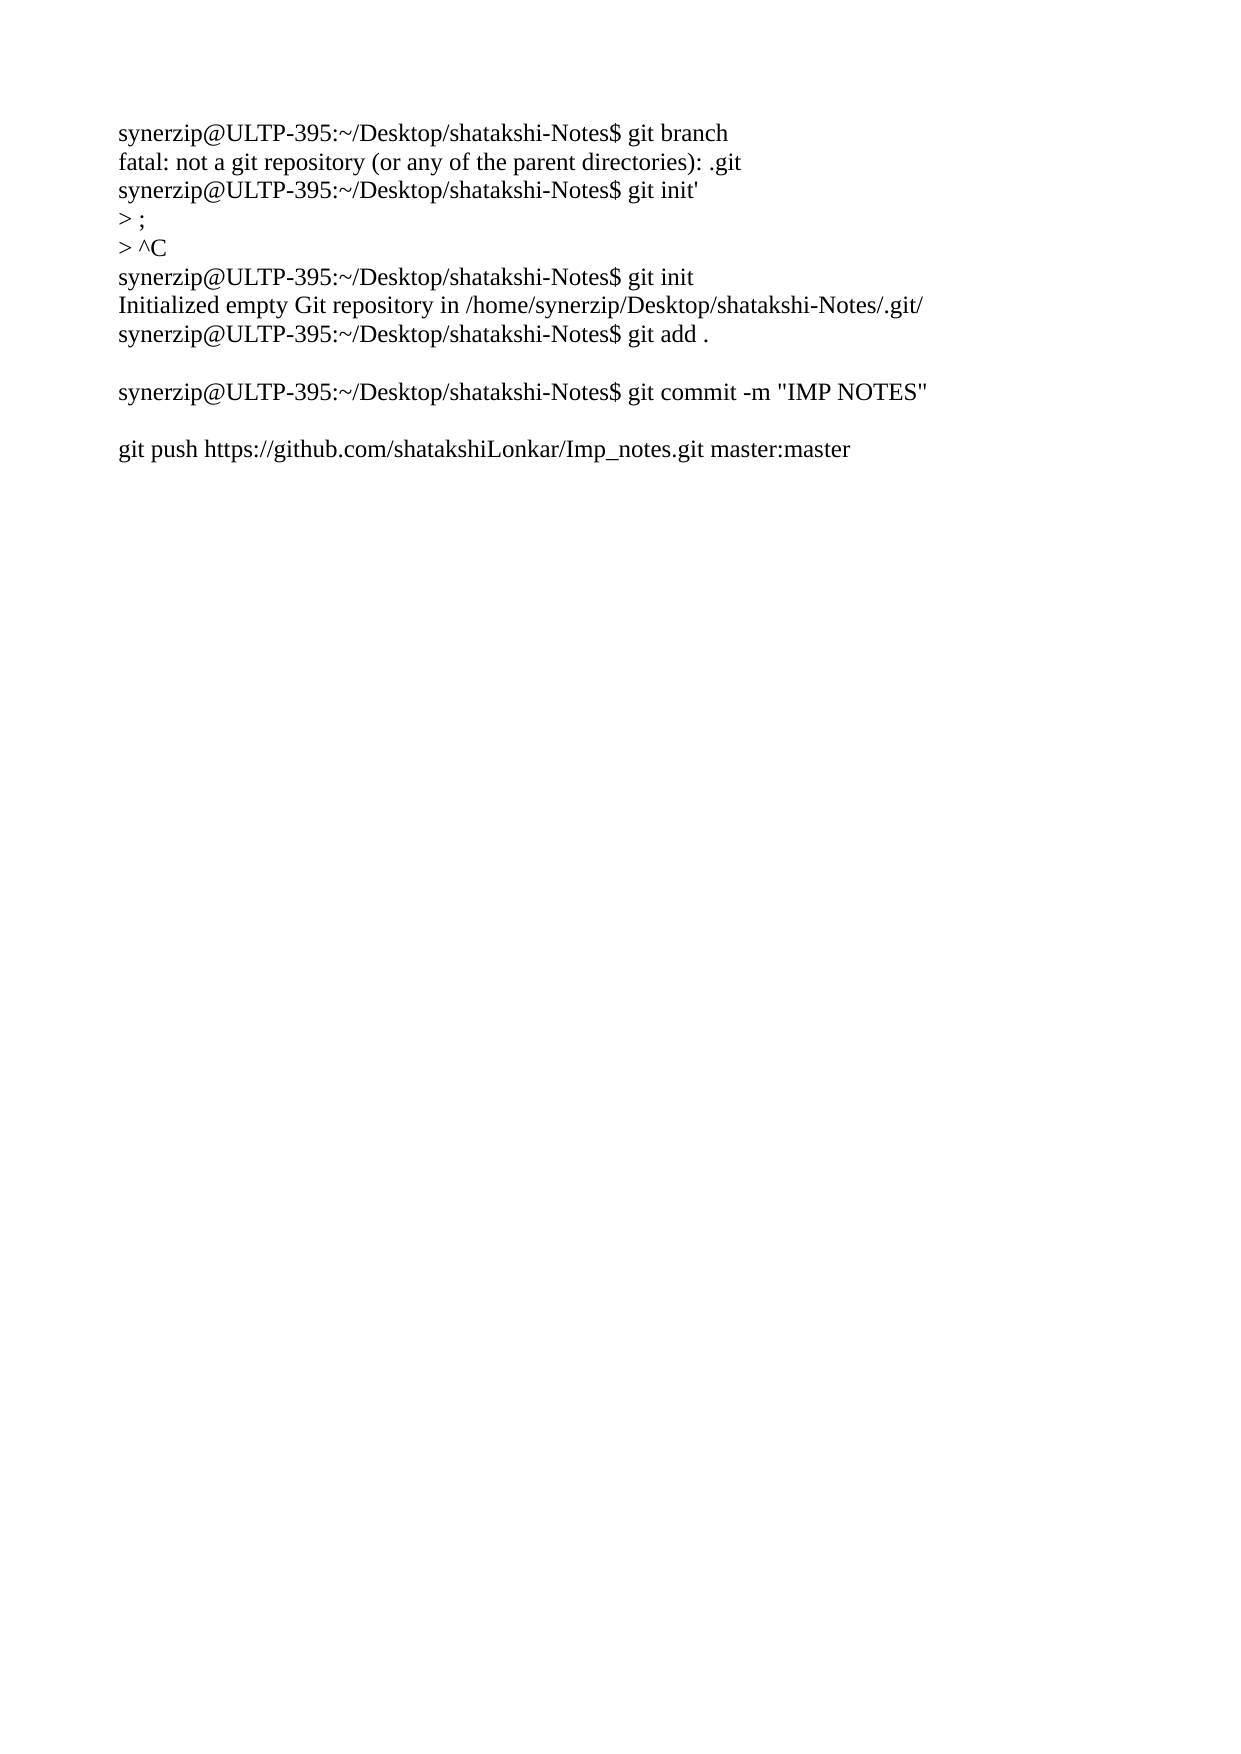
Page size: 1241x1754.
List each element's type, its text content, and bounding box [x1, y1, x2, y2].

text > ^C [118, 233, 1122, 262]
text synerzip@ULTP-395:~/Desktop/shatakshi-Notes$ git init [118, 262, 1122, 291]
text > ; [118, 204, 1122, 233]
text fatal: not a git repository (or any of the parent directories): .git [118, 147, 1122, 176]
text synerzip@ULTP-395:~/Desktop/shatakshi-Notes$ git init' [118, 176, 1122, 204]
text synerzip@ULTP-395:~/Desktop/shatakshi-Notes$ git add . [118, 319, 1122, 348]
text synerzip@ULTP-395:~/Desktop/shatakshi-Notes$ git commit -m "IMP NOTES" [118, 377, 1122, 406]
text synerzip@ULTP-395:~/Desktop/shatakshi-Notes$ git branch [118, 118, 1122, 147]
text git push https://github.com/shatakshiLonkar/Imp_notes.git master:master [118, 434, 1122, 463]
text Initialized empty Git repository in /home/synerzip/Desktop/shatakshi-Notes/.git/ [118, 291, 1122, 319]
